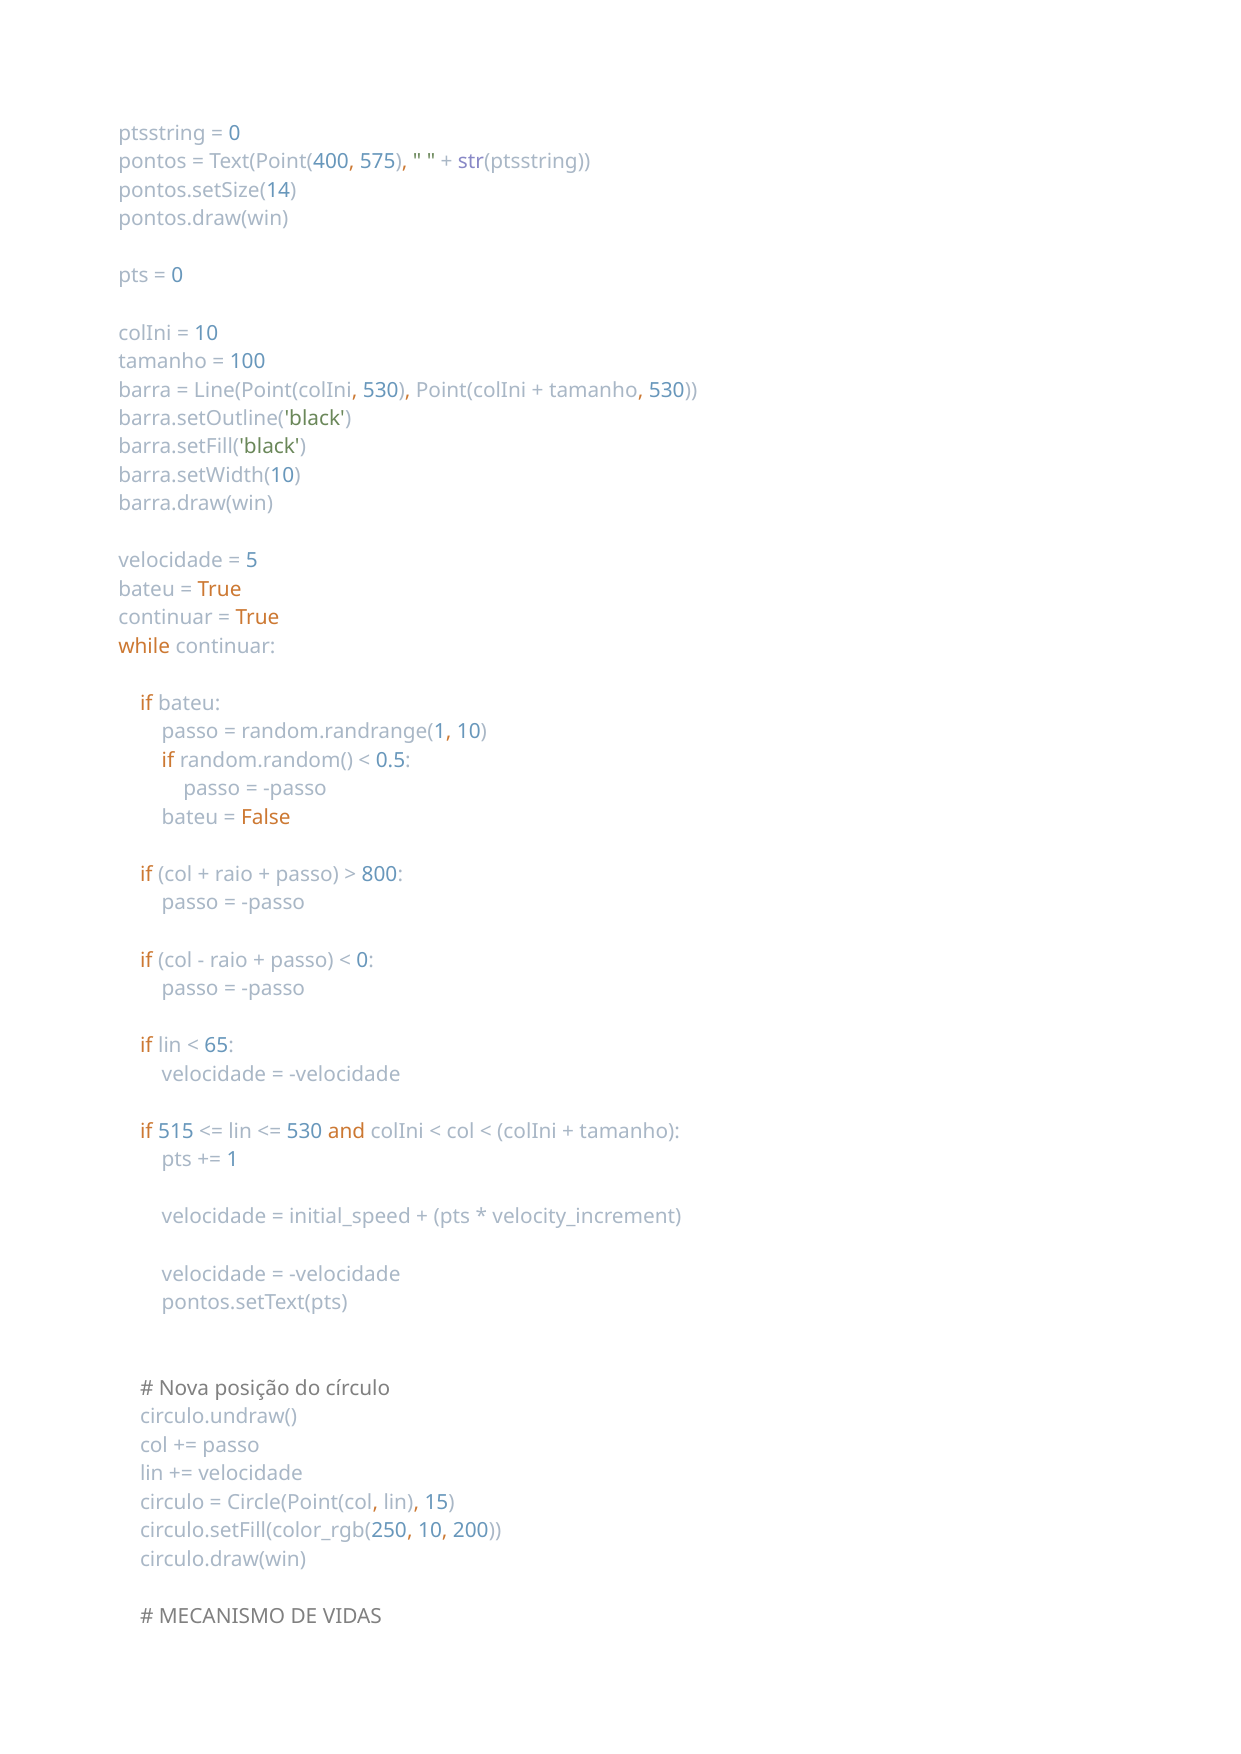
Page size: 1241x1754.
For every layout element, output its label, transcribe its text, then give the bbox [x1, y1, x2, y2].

text ptsstring = 0 pontos = Text(Point(400, 575), " " + str(ptsstring)) pontos.setSize(14) pontos.draw(win) pts = 0 colIni = 10 tamanho = 100 barra = Line(Point(colIni, 530), Point(colIni + tamanho, 530)) barra.setOutline('black') barra.setFill('black') barra.setWidth(10) barra.draw(win) velocidade = 5 bateu = True continuar = True while continuar: if bateu: passo = random.randrange(1, 10) if random.random() < 0.5: passo = -passo bateu = False if (col + raio + passo) > 800: passo = -passo if (col - raio + passo) < 0: passo = -passo if lin < 65: velocidade = -velocidade if 515 <= lin <= 530 and colIni < col < (colIni + tamanho): pts += 1 velocidade = initial_speed + (pts * velocity_increment) velocidade = -velocidade pontos.setText(pts) # Nova posição do círculo circulo.undraw() col += passo lin += velocidade circulo = Circle(Point(col, lin), 15) circulo.setFill(color_rgb(250, 10, 200)) circulo.draw(win) # MECANISMO DE VIDAS [118, 118, 1122, 1629]
